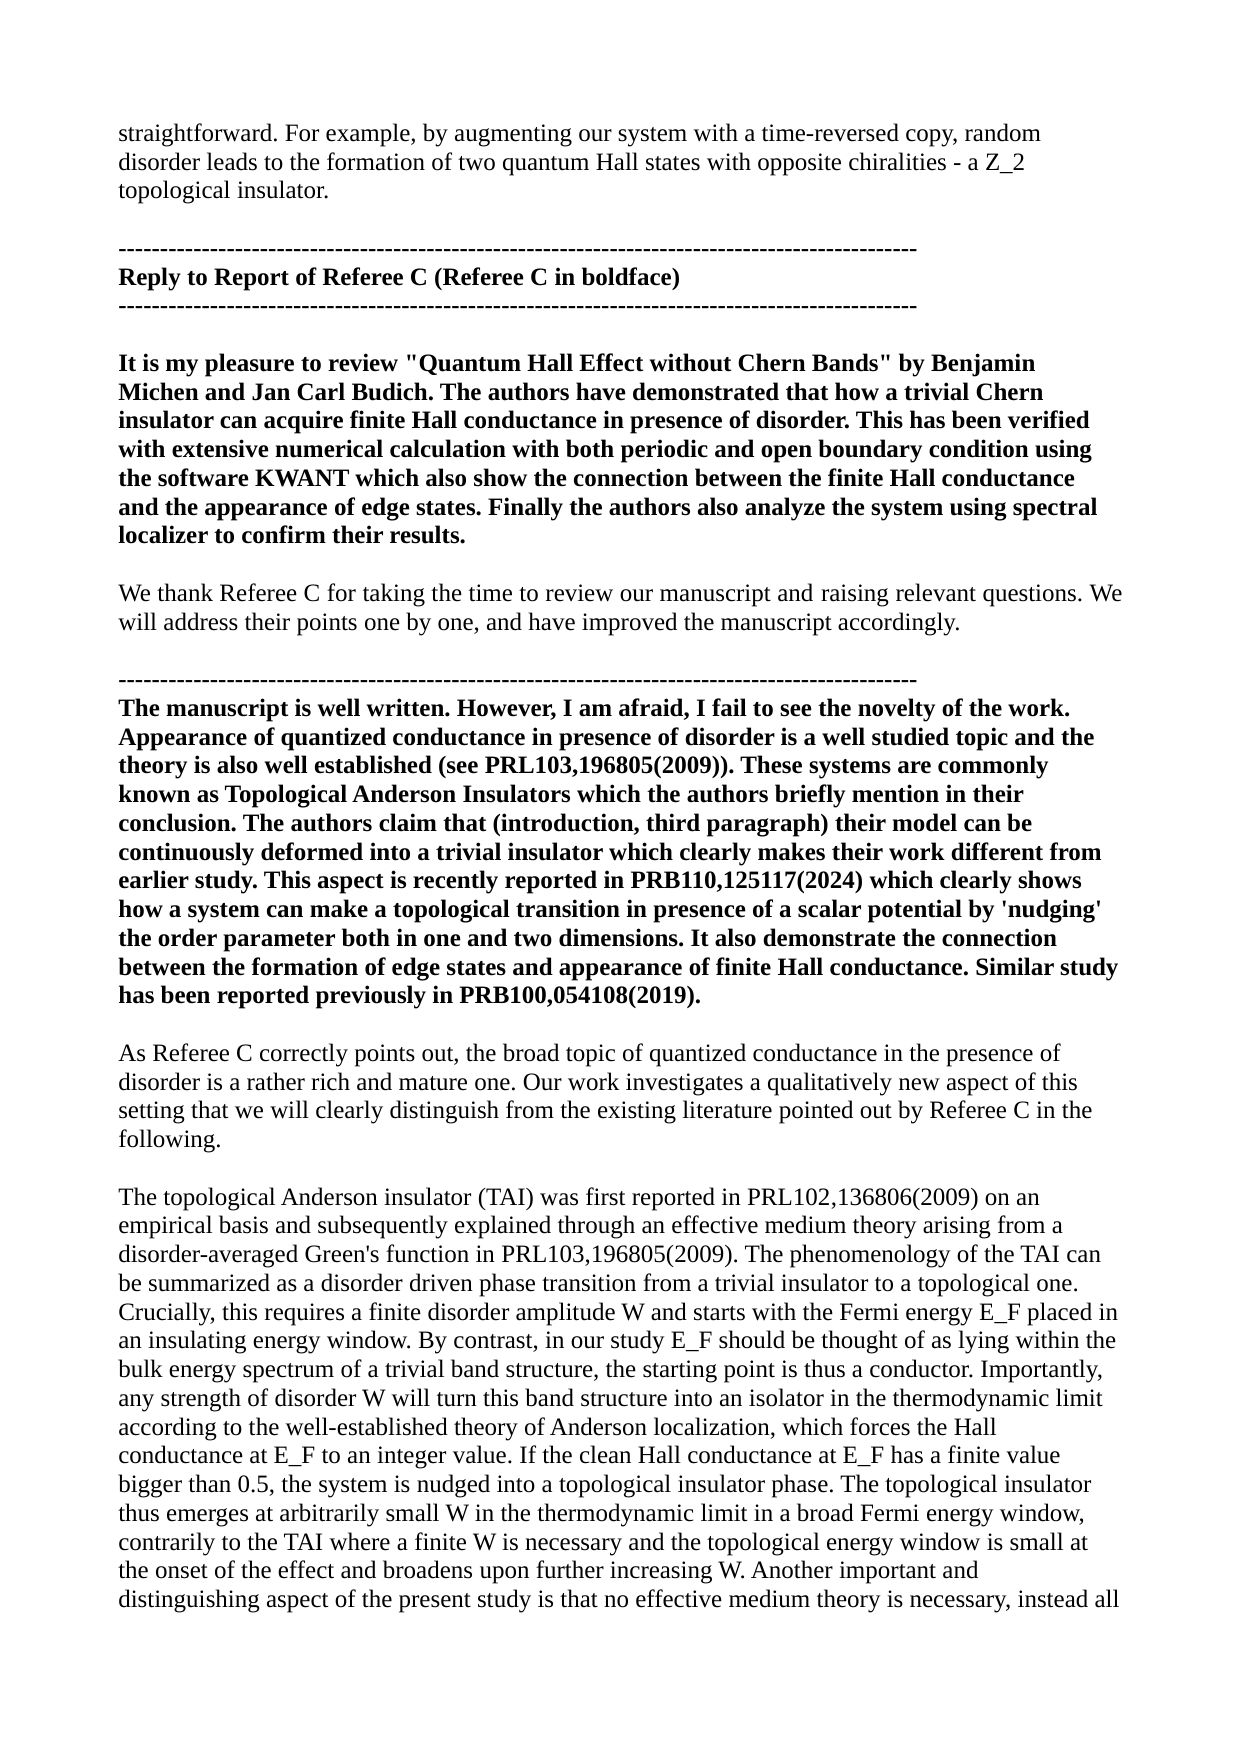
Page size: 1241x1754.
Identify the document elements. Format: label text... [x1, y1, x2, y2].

text As Referee C correctly points out, the broad topic of quantized conductance in the presence of disorder is a rather rich and mature one. Our work investigates a qualitatively new aspect of this setting that we will clearly distinguish from the existing literature pointed out by Referee C in the following. [118, 1038, 1122, 1153]
text The topological Anderson insulator (TAI) was first reported in PRL102,136806(2009) on an empirical basis and subsequently explained through an effective medium theory arising from a disorder-averaged Green's function in PRL103,196805(2009). The phenomenology of the TAI can be summarized as a disorder driven phase transition from a trivial insulator to a topological one. Crucially, this requires a finite disorder amplitude W and starts with the Fermi energy E_F placed in an insulating energy window. By contrast, in our study E_F should be thought of as lying within the bulk energy spectrum of a trivial band structure, the starting point is thus a conductor. Importantly, any strength of disorder W will turn this band structure into an isolator in the thermodynamic limit according to the well-established theory of Anderson localization, which forces the Hall conductance at E_F to an integer value. If the clean Hall conductance at E_F has a finite value bigger than 0.5, the system is nudged into a topological insulator phase. The topological insulator thus emerges at arbitrarily small W in the thermodynamic limit in a broad Fermi energy window, contrarily to the TAI where a finite W is necessary and the topological energy window is small at the onset of the effect and broadens upon further increasing W. Another important and distinguishing aspect of the present study is that no effective medium theory is necessary, instead all [118, 1182, 1122, 1613]
text It is my pleasure to review "Quantum Hall Effect without Chern Bands" by Benjamin Michen and Jan Carl Budich. The authors have demonstrated that how a trivial Chern insulator can acquire finite Hall conductance in presence of disorder. This has been verified with extensive numerical calculation with both periodic and open boundary condition using the software KWANT which also show the connection between the finite Hall conductance and the appearance of edge states. Finally the authors also analyze the system using spectral localizer to confirm their results. [118, 348, 1122, 549]
text ------------------------------------------------------------------------------------------------ [118, 291, 1122, 319]
text Reply to Report of Referee C (Referee C in boldface) [118, 262, 1122, 291]
text straightforward. For example, by augmenting our system with a time-reversed copy, random disorder leads to the formation of two quantum Hall states with opposite chiralities - a Z_2 topological insulator. [118, 118, 1122, 204]
text ------------------------------------------------------------------------------------------------ The manuscript is well written. However, I am afraid, I fail to see the novelty of the work. Appearance of quantized conductance in presence of disorder is a well studied topic and the theory is also well established (see PRL103,196805(2009)). These systems are commonly known as Topological Anderson Insulators which the authors briefly mention in their conclusion. The authors claim that (introduction, third paragraph) their model can be continuously deformed into a trivial insulator which clearly makes their work different from earlier study. This aspect is recently reported in PRB110,125117(2024) which clearly shows how a system can make a topological transition in presence of a scalar potential by 'nudging' the order parameter both in one and two dimensions. It also demonstrate the connection between the formation of edge states and appearance of finite Hall conductance. Similar study has been reported previously in PRB100,054108(2019). [118, 664, 1122, 1009]
text ------------------------------------------------------------------------------------------------ [118, 233, 1122, 262]
text We thank Referee C for taking the time to review our manuscript and raising relevant questions. We will address their points one by one, and have improved the manuscript accordingly. [118, 578, 1122, 636]
